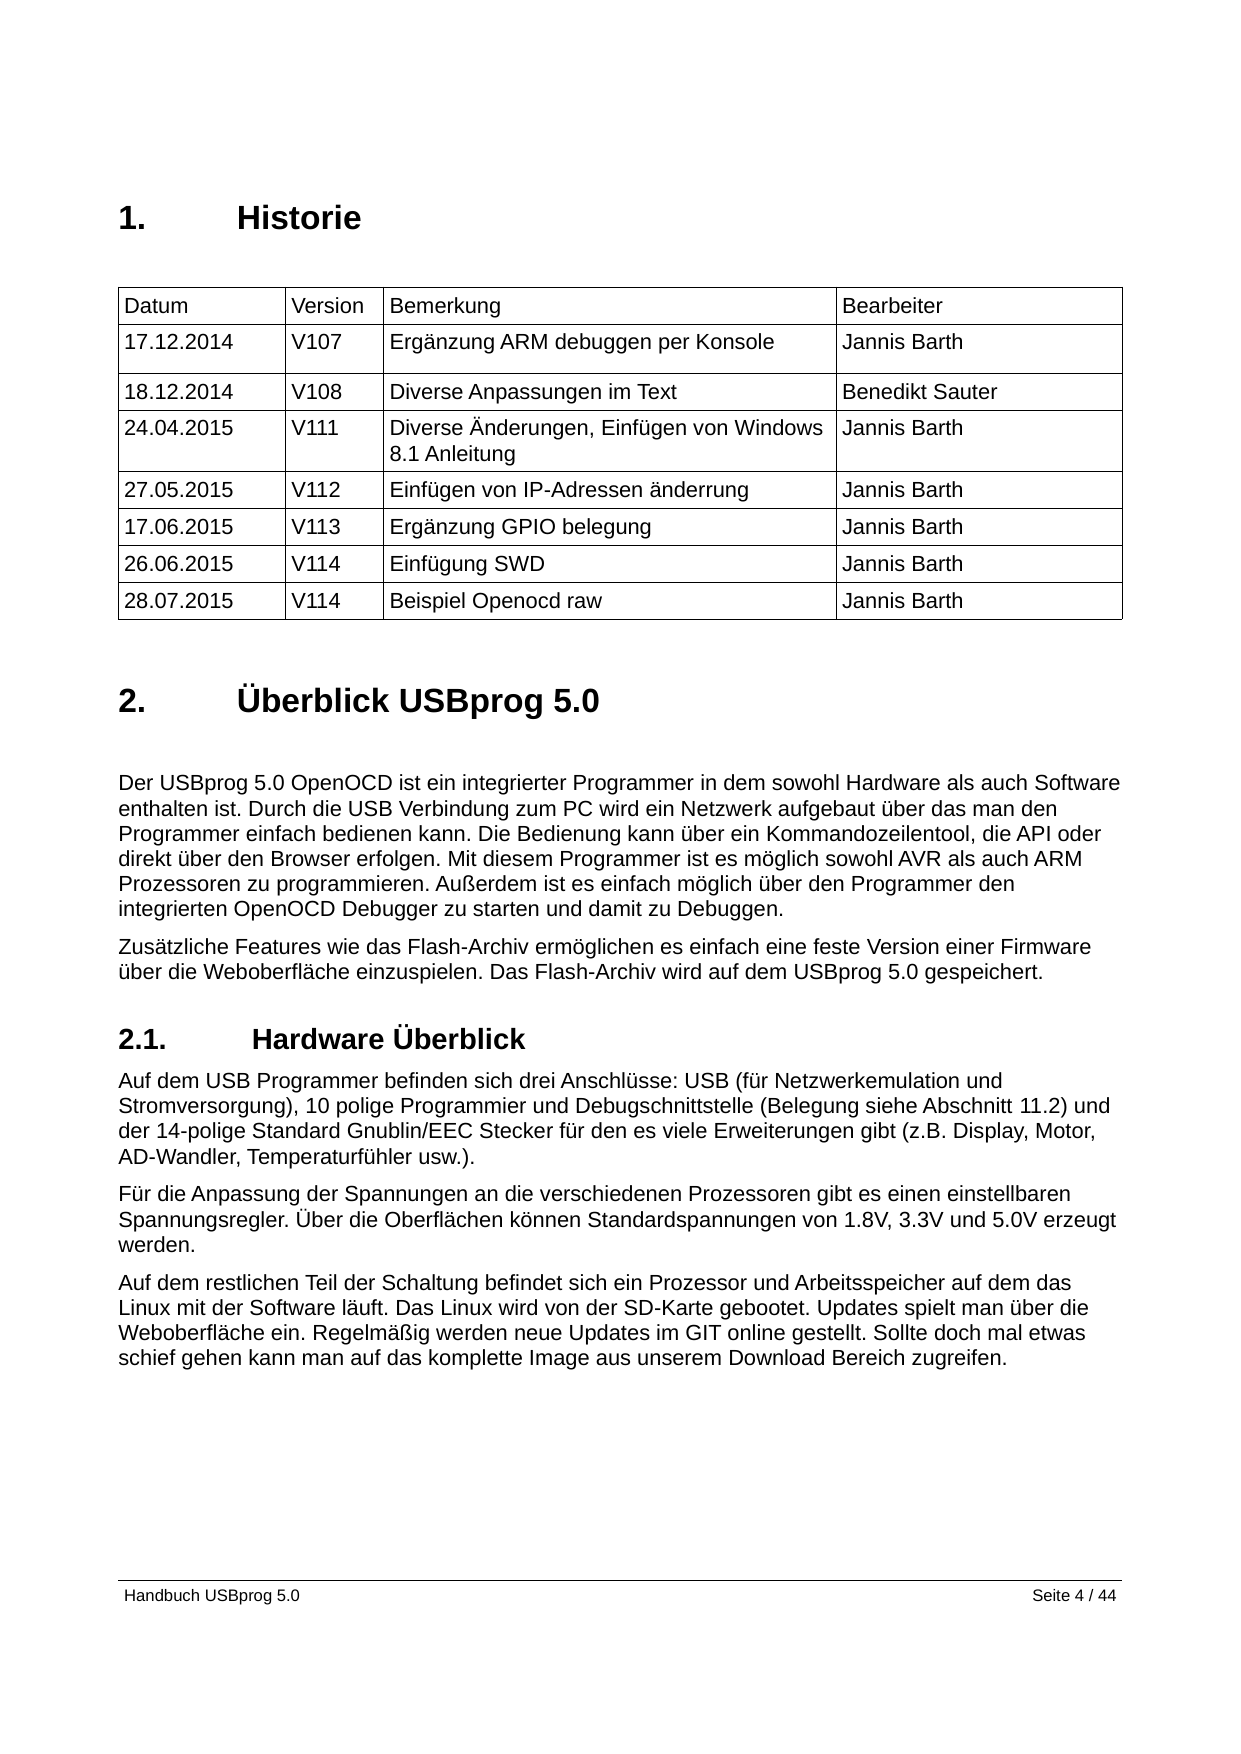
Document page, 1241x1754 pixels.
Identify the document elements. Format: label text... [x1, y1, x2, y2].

table_cell Einfügung SWD [384, 546, 836, 582]
table_cell V108 [286, 374, 383, 409]
subtitle Hardware Überblick [118, 1022, 1122, 1055]
subtitle Historie [118, 198, 1122, 236]
table_cell Jannis Barth [837, 411, 1122, 471]
subtitle Überblick USBprog 5.0 [118, 681, 1122, 720]
table_cell 18.12.2014 [119, 374, 285, 409]
table_cell 26.06.2015 [119, 546, 285, 582]
table_cell 24.04.2015 [119, 411, 285, 471]
table_cell Einfügen von IP-Adressen änderrung [384, 472, 836, 508]
table_cell 28.07.2015 [119, 583, 285, 618]
text Zusätzliche Features wie das Flash-Archiv ermöglichen es einfach eine feste Version einer Firmware über die Weboberfläche einzuspielen. Das Flash-Archiv wird auf dem USBprog 5.0 gespeichert. [118, 934, 1122, 984]
table_cell V114 [286, 546, 383, 582]
table_cell V113 [286, 509, 383, 545]
text Der USBprog 5.0 OpenOCD ist ein integrierter Programmer in dem sowohl Hardware als auch Software enthalten ist. Durch die USB Verbindung zum PC wird ein Netzwerk aufgebaut über das man den Programmer einfach bedienen kann. Die Bedienung kann über ein Kommandozeilentool, die API oder direkt über den Browser erfolgen. Mit diesem Programmer ist es möglich sowohl AVR als auch ARM Prozessoren zu programmieren. Außerdem ist es einfach möglich über den Programmer den integrierten OpenOCD Debugger zu starten und damit zu Debuggen. [118, 770, 1122, 921]
text Für die Anpassung der Spannungen an die verschiedenen Prozessoren gibt es einen einstellbaren Spannungsregler. Über die Oberflächen können Standardspannungen von 1.8V, 3.3V und 5.0V erzeugt werden. [118, 1181, 1122, 1257]
table_header Version [286, 288, 383, 323]
table_cell V111 [286, 411, 383, 471]
table_cell V107 [286, 325, 383, 373]
table_header Datum [119, 288, 285, 323]
table_cell 27.05.2015 [119, 472, 285, 508]
table_header Bemerkung [384, 288, 836, 323]
table_cell Beispiel Openocd raw [384, 583, 836, 618]
text Auf dem USB Programmer befinden sich drei Anschlüsse: USB (für Netzwerkemulation und Stromversorgung), 10 polige Programmier und Debugschnittstelle (Belegung siehe Abschnitt 11.2) und der 14-polige Standard Gnublin/EEC Stecker für den es viele Erweiterungen gibt (z.B. Display, Motor, AD-Wandler, Temperaturfühler usw.). [118, 1068, 1122, 1169]
table_cell Jannis Barth [837, 509, 1122, 545]
table_cell 17.12.2014 [119, 325, 285, 373]
table_cell Benedikt Sauter [837, 374, 1122, 409]
table_cell Jannis Barth [837, 583, 1122, 618]
table_cell Diverse Änderungen, Einfügen von Windows 8.1 Anleitung [384, 411, 836, 471]
table_cell Jannis Barth [837, 546, 1122, 582]
table_cell Diverse Anpassungen im Text [384, 374, 836, 409]
table_cell Jannis Barth [837, 472, 1122, 508]
table_cell Ergänzung ARM debuggen per Konsole [384, 325, 836, 373]
table_cell 17.06.2015 [119, 509, 285, 545]
table_header Bearbeiter [837, 288, 1122, 323]
table_cell V112 [286, 472, 383, 508]
text Auf dem restlichen Teil der Schaltung befindet sich ein Prozessor und Arbeitsspeicher auf dem das Linux mit der Software läuft. Das Linux wird von der SD-Karte gebootet. Updates spielt man über die Weboberfläche ein. Regelmäßig werden neue Updates im GIT online gestellt. Sollte doch mal etwas schief gehen kann man auf das komplette Image aus unserem Download Bereich zugreifen. [118, 1269, 1122, 1370]
table_cell Jannis Barth [837, 325, 1122, 373]
table_cell Ergänzung GPIO belegung [384, 509, 836, 545]
table_cell V114 [286, 583, 383, 618]
